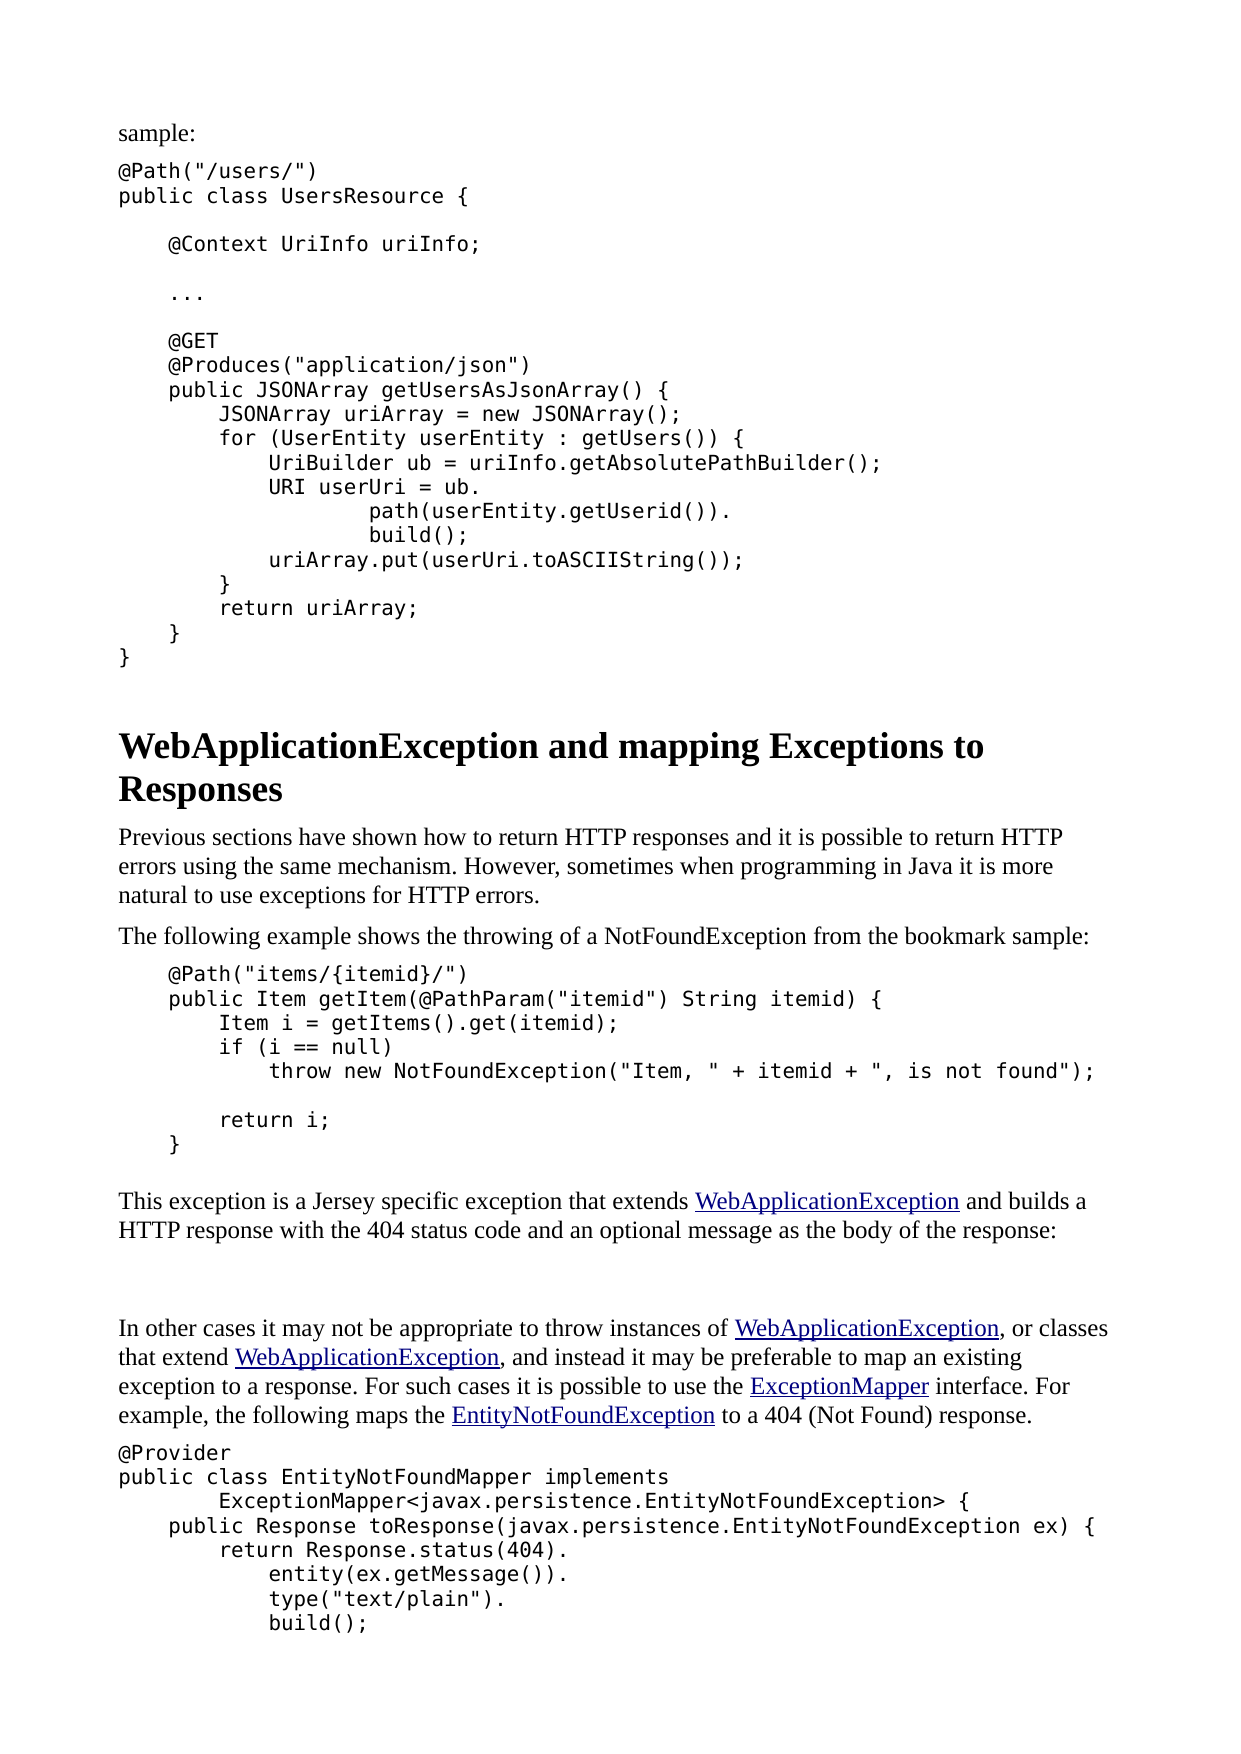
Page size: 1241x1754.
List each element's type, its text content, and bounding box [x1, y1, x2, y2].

text @Provider [118, 1441, 1122, 1465]
text return i; [118, 1108, 1122, 1132]
text } [118, 621, 1122, 645]
text @Produces("application/json") [118, 353, 1122, 378]
text In other cases it may not be appropriate to throw instances of WebApplicationException, or classes that extend WebApplicationException, and instead it may be preferable to map an existing exception to a response. For such cases it is possible to use the ExceptionMapper interface. For example, the following maps the EntityNotFoundException to a 404 (Not Found) response. [118, 1313, 1122, 1428]
text Previous sections have shown how to return HTTP responses and it is possible to return HTTP errors using the same mechanism. However, sometimes when programming in Java it is more natural to use exceptions for HTTP errors. [118, 822, 1122, 908]
text sample: [118, 118, 1122, 147]
text URI userUri = ub. [118, 475, 1122, 499]
text return uriArray; [118, 596, 1122, 621]
text throw new NotFoundException("Item, " + itemid + ", is not found"); [118, 1059, 1122, 1084]
text public Response toResponse(javax.persistence.EntityNotFoundException ex) { [118, 1514, 1122, 1538]
text ExceptionMapper<javax.persistence.EntityNotFoundException> { [118, 1489, 1122, 1514]
text @Path("/users/") [118, 159, 1122, 184]
text public class EntityNotFoundMapper implements [118, 1465, 1122, 1489]
text Item i = getItems().get(itemid); [118, 1011, 1122, 1035]
text public Item getItem(@PathParam("itemid") String itemid) { [118, 987, 1122, 1011]
text entity(ex.getMessage()). [118, 1562, 1122, 1587]
text @Path("items/{itemid}/") [118, 962, 1122, 987]
text } [118, 572, 1122, 596]
text uriArray.put(userUri.toASCIIString()); [118, 548, 1122, 572]
text UriBuilder ub = uriInfo.getAbsolutePathBuilder(); [118, 451, 1122, 475]
text } [118, 645, 1122, 669]
text ... [118, 281, 1122, 305]
text The following example shows the throwing of a NotFoundException from the bookmark sample: [118, 921, 1122, 950]
text JSONArray uriArray = new JSONArray(); [118, 402, 1122, 426]
text @GET [118, 329, 1122, 353]
text } [118, 1132, 1122, 1156]
subtitle WebApplicationException and mapping Exceptions to Responses [118, 723, 1122, 810]
text This exception is a Jersey specific exception that extends WebApplicationException and builds a HTTP response with the 404 status code and an optional message as the body of the response: [118, 1186, 1122, 1243]
text build(); [118, 1611, 1122, 1635]
text build(); [118, 523, 1122, 548]
text public JSONArray getUsersAsJsonArray() { [118, 378, 1122, 402]
text @Context UriInfo uriInfo; [118, 232, 1122, 256]
text path(userEntity.getUserid()). [118, 499, 1122, 523]
text for (UserEntity userEntity : getUsers()) { [118, 426, 1122, 451]
text public class UsersResource { [118, 184, 1122, 208]
text return Response.status(404). [118, 1538, 1122, 1562]
text type("text/plain"). [118, 1587, 1122, 1611]
text if (i == null) [118, 1035, 1122, 1059]
